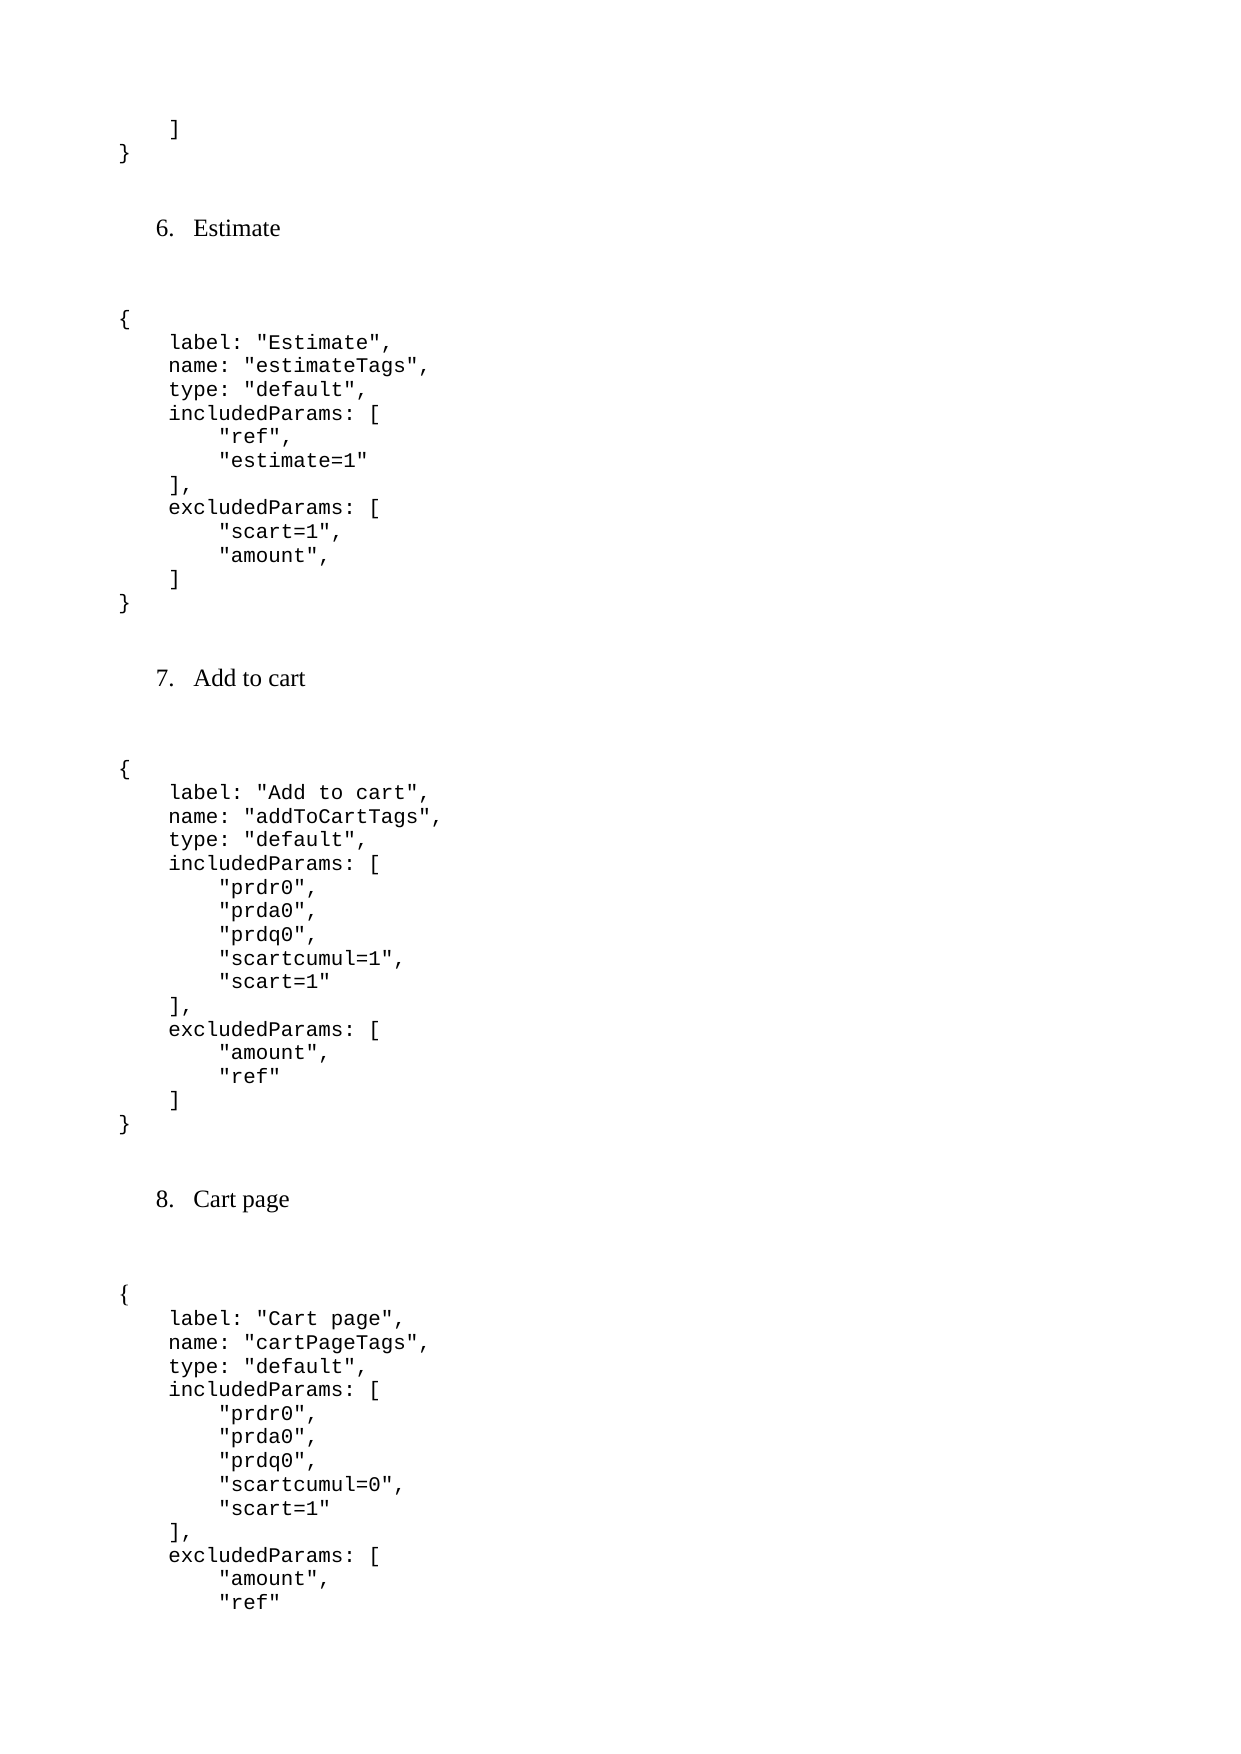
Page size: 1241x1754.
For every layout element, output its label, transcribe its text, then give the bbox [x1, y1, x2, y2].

text name: "addToCartTags", [118, 806, 1122, 829]
text includedParams: [ [118, 1379, 1122, 1403]
list Add to cart [156, 663, 1122, 692]
text excludedParams: [ [118, 1545, 1122, 1568]
text "scart=1", [118, 521, 1122, 545]
text } [118, 1113, 1122, 1137]
text excludedParams: [ [118, 1018, 1122, 1042]
text ] [118, 1089, 1122, 1113]
text name: "estimateTags", [118, 356, 1122, 379]
text label: "Estimate", [118, 332, 1122, 356]
text ], [118, 995, 1122, 1018]
text excludedParams: [ [118, 497, 1122, 521]
text name: "cartPageTags", [118, 1332, 1122, 1356]
text "prdr0", [118, 1403, 1122, 1427]
text "prdq0", [118, 924, 1122, 948]
text } [118, 592, 1122, 616]
text ], [118, 1521, 1122, 1545]
text "amount", [118, 1042, 1122, 1066]
text "prdr0", [118, 877, 1122, 900]
text "prda0", [118, 1427, 1122, 1450]
text type: "default", [118, 829, 1122, 853]
text "amount", [118, 1568, 1122, 1592]
text { [118, 308, 1122, 332]
list Estimate [156, 213, 1122, 242]
text "ref", [118, 426, 1122, 450]
text "amount", [118, 545, 1122, 568]
text "ref" [118, 1592, 1122, 1616]
text { [118, 758, 1122, 782]
text type: "default", [118, 379, 1122, 403]
text includedParams: [ [118, 403, 1122, 426]
text type: "default", [118, 1356, 1122, 1379]
text "prdq0", [118, 1450, 1122, 1474]
text "scart=1" [118, 971, 1122, 995]
text label: "Cart page", [118, 1308, 1122, 1332]
text { [118, 1279, 1122, 1308]
text } [118, 142, 1122, 165]
text includedParams: [ [118, 853, 1122, 877]
text ] [118, 568, 1122, 592]
text "scart=1" [118, 1497, 1122, 1521]
text "scartcumul=0", [118, 1474, 1122, 1497]
text "ref" [118, 1066, 1122, 1089]
text "estimate=1" [118, 450, 1122, 474]
text "prda0", [118, 900, 1122, 924]
text ] [118, 118, 1122, 142]
list Cart page [156, 1184, 1122, 1213]
text "scartcumul=1", [118, 948, 1122, 971]
text label: "Add to cart", [118, 782, 1122, 806]
text ], [118, 474, 1122, 497]
